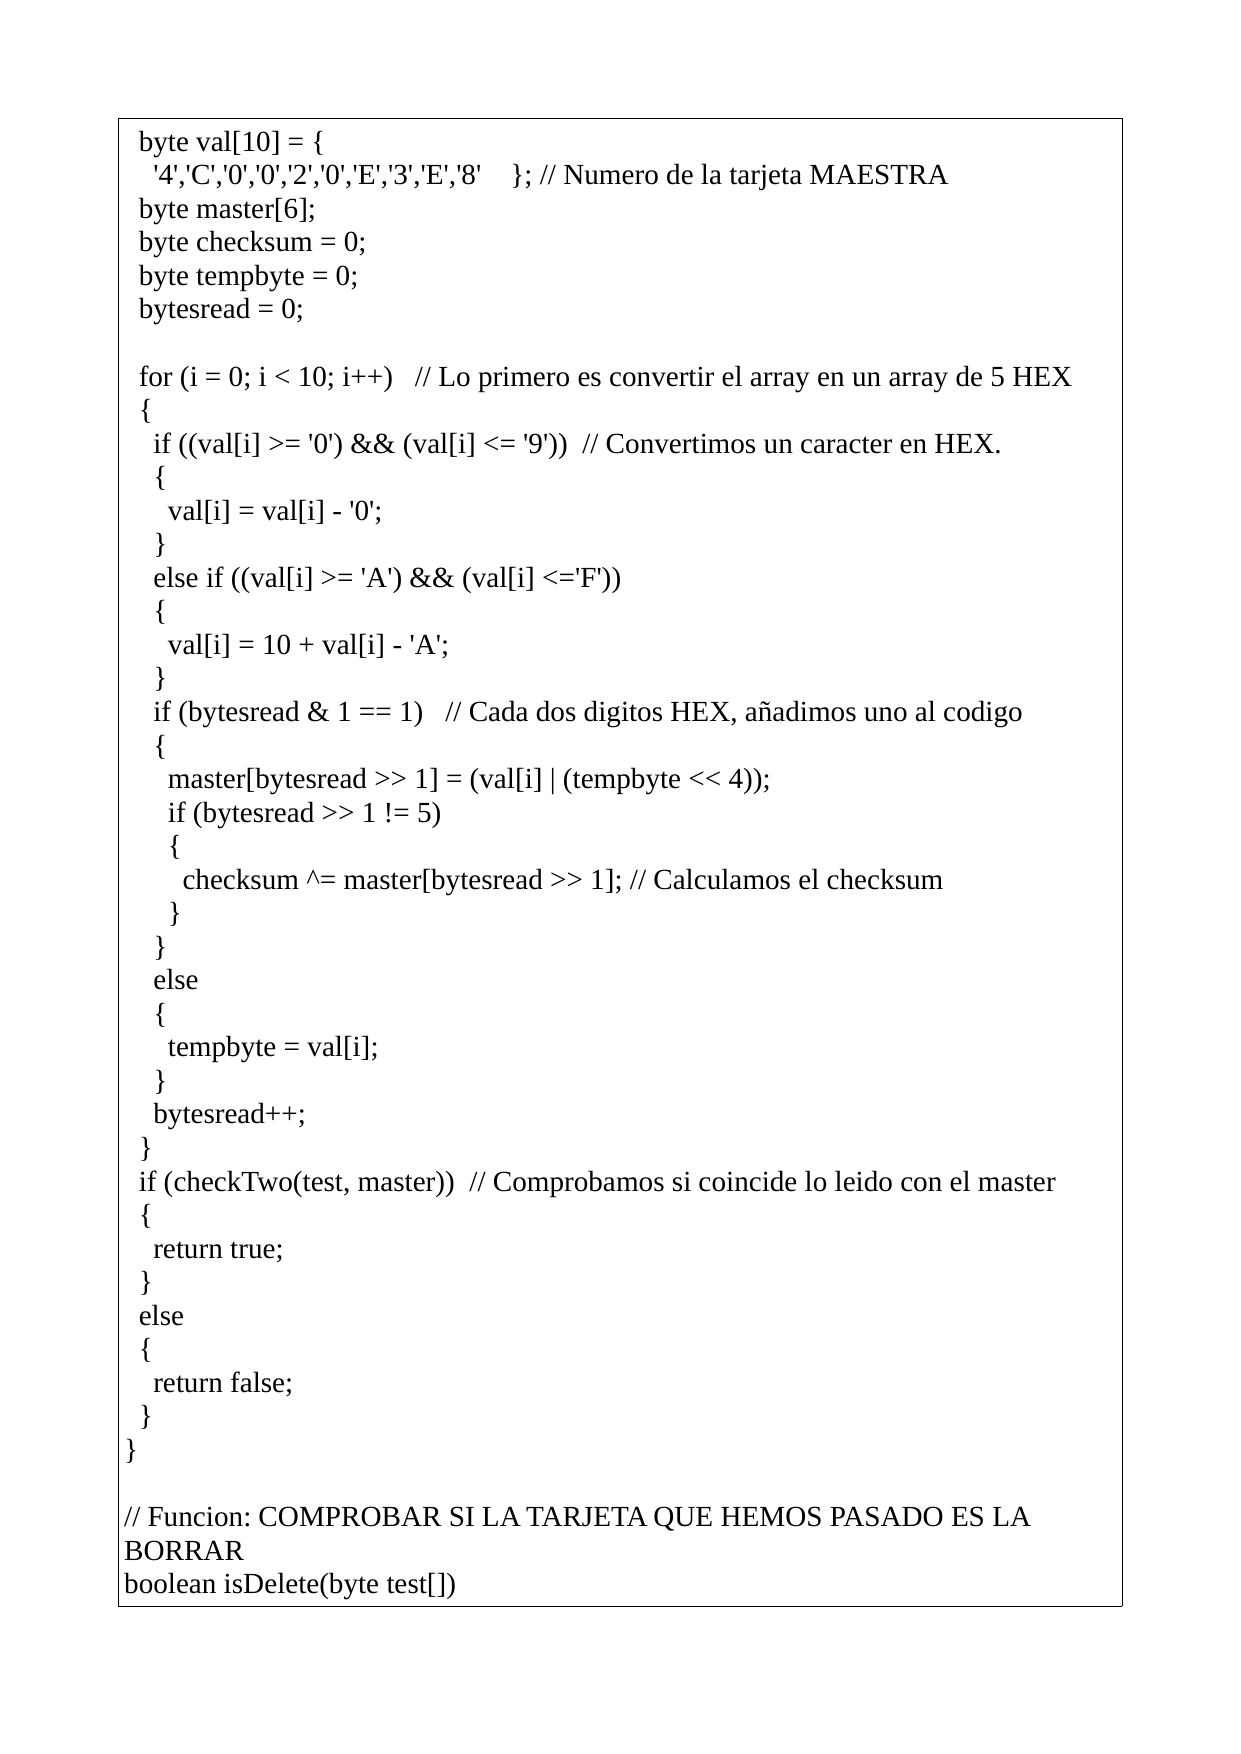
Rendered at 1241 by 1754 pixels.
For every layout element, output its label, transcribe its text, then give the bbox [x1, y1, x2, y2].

table_header byte val[10] = { '4','C','0','0','2','0','E','3','E','8' }; // Numero de la tarjeta MAESTRA byte master[6]; byte checksum = 0; byte tempbyte = 0; bytesread = 0; for (i = 0; i < 10; i++) // Lo primero es convertir el array en un array de 5 HEX { if ((val[i] >= '0') && (val[i] <= '9')) // Convertimos un caracter en HEX. { val[i] = val[i] - '0'; } else if ((val[i] >= 'A') && (val[i] <='F')) { val[i] = 10 + val[i] - 'A'; } if (bytesread & 1 == 1) // Cada dos digitos HEX, añadimos uno al codigo { master[bytesread >> 1] = (val[i] | (tempbyte << 4)); if (bytesread >> 1 != 5) { checksum ^= master[bytesread >> 1]; // Calculamos el checksum } } else { tempbyte = val[i]; } bytesread++; } if (checkTwo(test, master)) // Comprobamos si coincide lo leido con el master { return true; } else { return false; } } // Funcion: COMPROBAR SI LA TARJETA QUE HEMOS PASADO ES LA BORRAR boolean isDelete(byte test[]) [119, 119, 1122, 1606]
